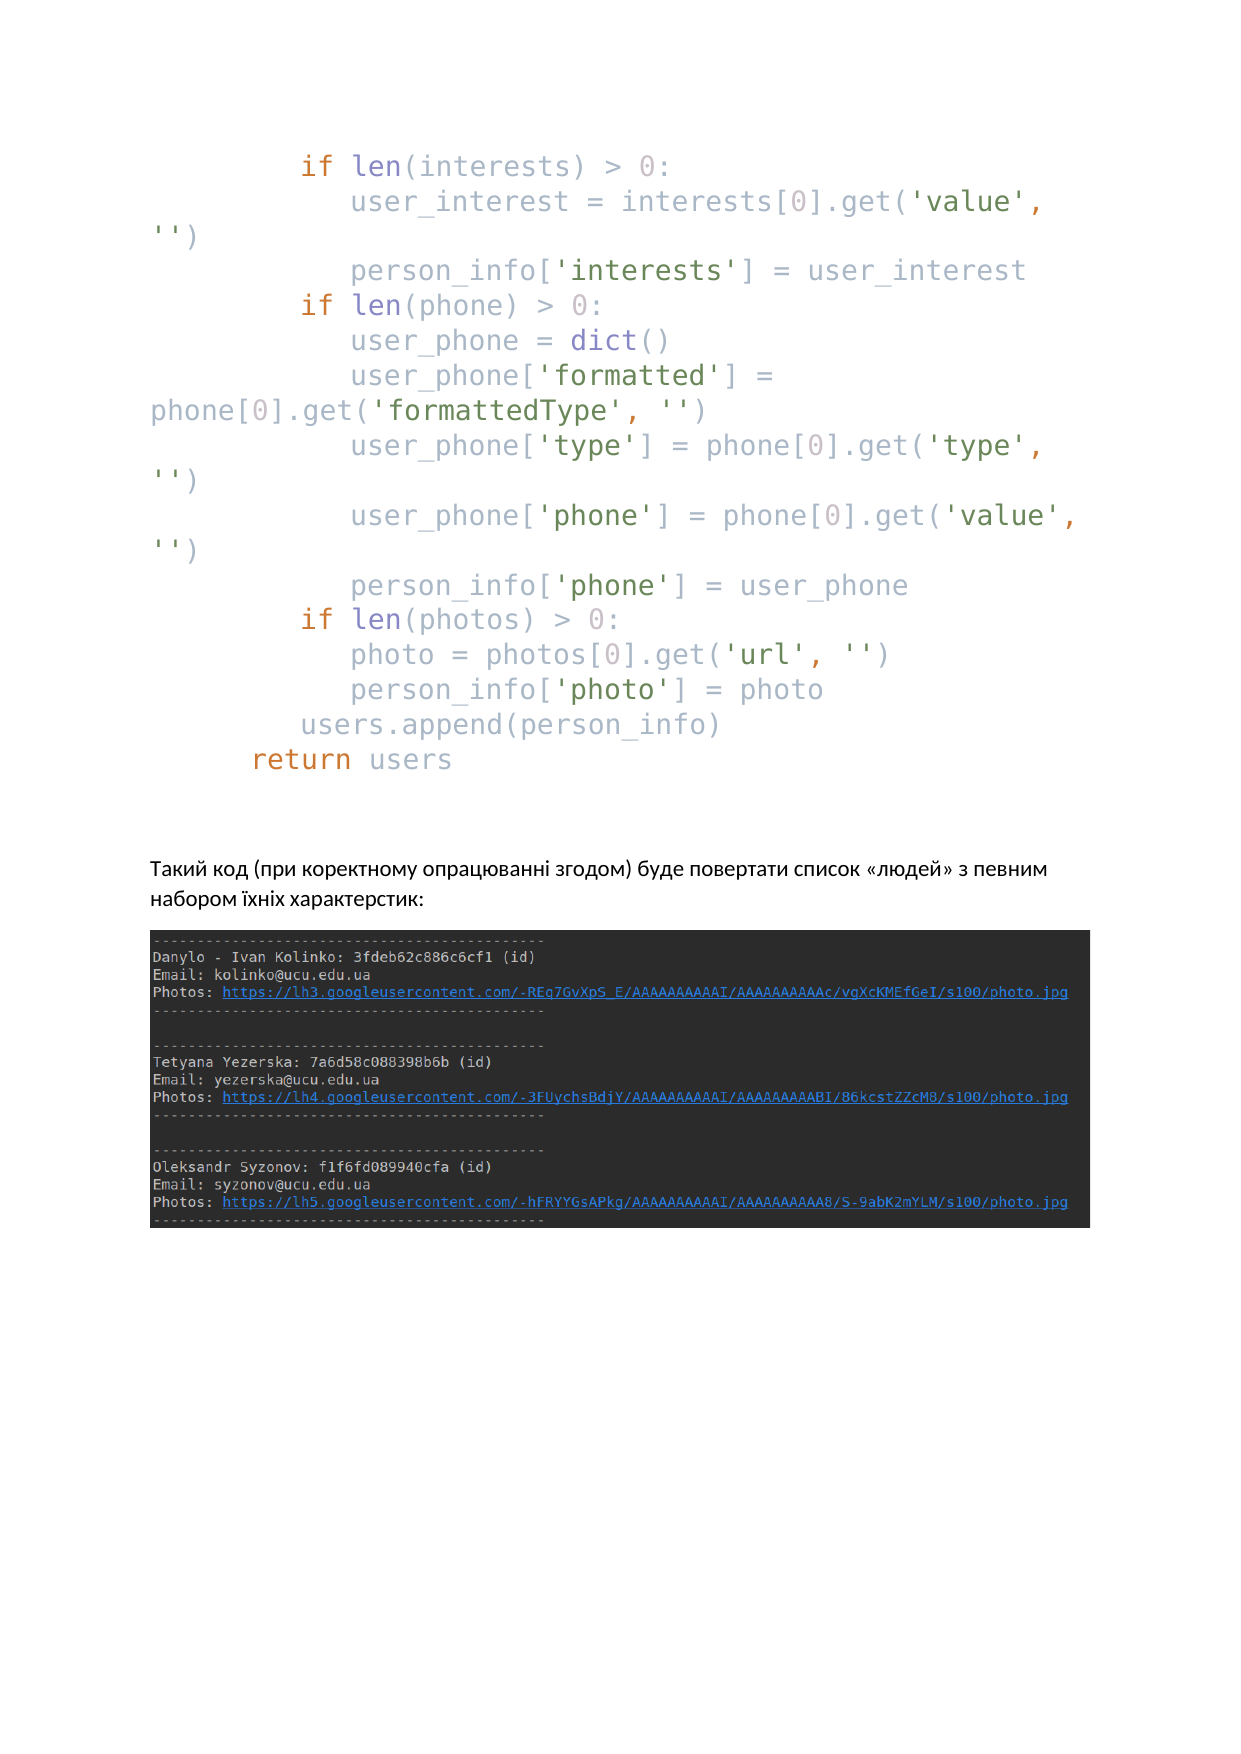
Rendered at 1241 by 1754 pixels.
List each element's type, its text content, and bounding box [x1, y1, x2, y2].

text person_info['photo'] = photo [150, 673, 1090, 706]
text Такий код (при коректному опрацюванні згодом) буде повертати список «людей» з певним набором їхніх характерстик: [150, 854, 1090, 912]
text return users [150, 743, 1090, 776]
text user_interest = interests[0].get('value', '') [150, 185, 1090, 252]
picture [150, 930, 1091, 1228]
text user_phone['formatted'] = phone[0].get('formattedType', '') [150, 359, 1090, 427]
text user_phone['phone'] = phone[0].get('value', '') [150, 499, 1090, 567]
text if len(interests) > 0: [150, 150, 1090, 183]
text user_phone = dict() [150, 324, 1090, 357]
text person_info['phone'] = user_phone [150, 569, 1090, 601]
text if len(photos) > 0: [150, 604, 1090, 636]
text users.append(person_info) [150, 708, 1090, 741]
text photo = photos[0].get('url', '') [150, 638, 1090, 671]
text if len(phone) > 0: [150, 289, 1090, 322]
text user_phone['type'] = phone[0].get('type', '') [150, 429, 1090, 497]
text person_info['interests'] = user_interest [150, 255, 1090, 287]
